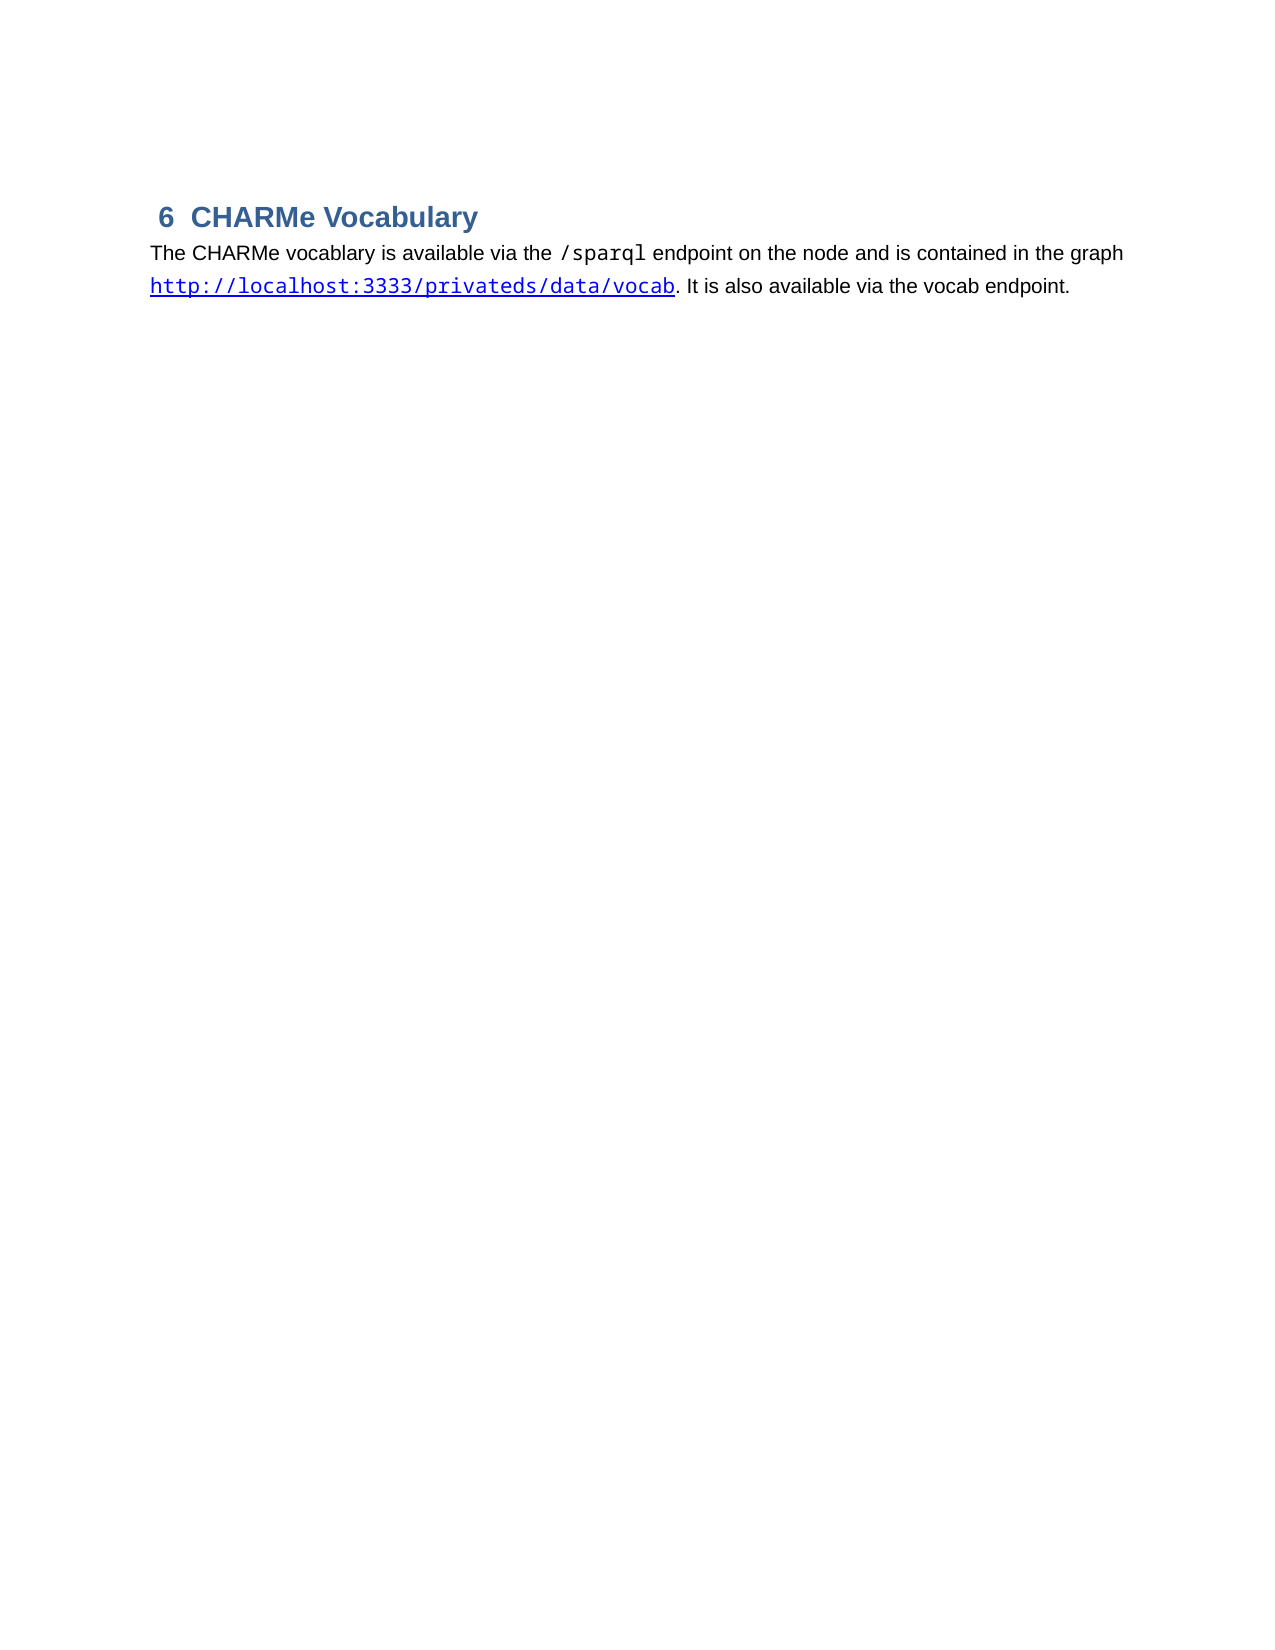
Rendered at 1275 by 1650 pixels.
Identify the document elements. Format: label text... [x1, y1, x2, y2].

subtitle CHARMe Vocabulary [150, 200, 1125, 233]
text The CHARMe vocablary is available via the /sparql endpoint on the node and is contained in the graph http://localhost:3333/privateds/data/vocab. It is also available via the vocab endpoint. [150, 238, 1125, 299]
